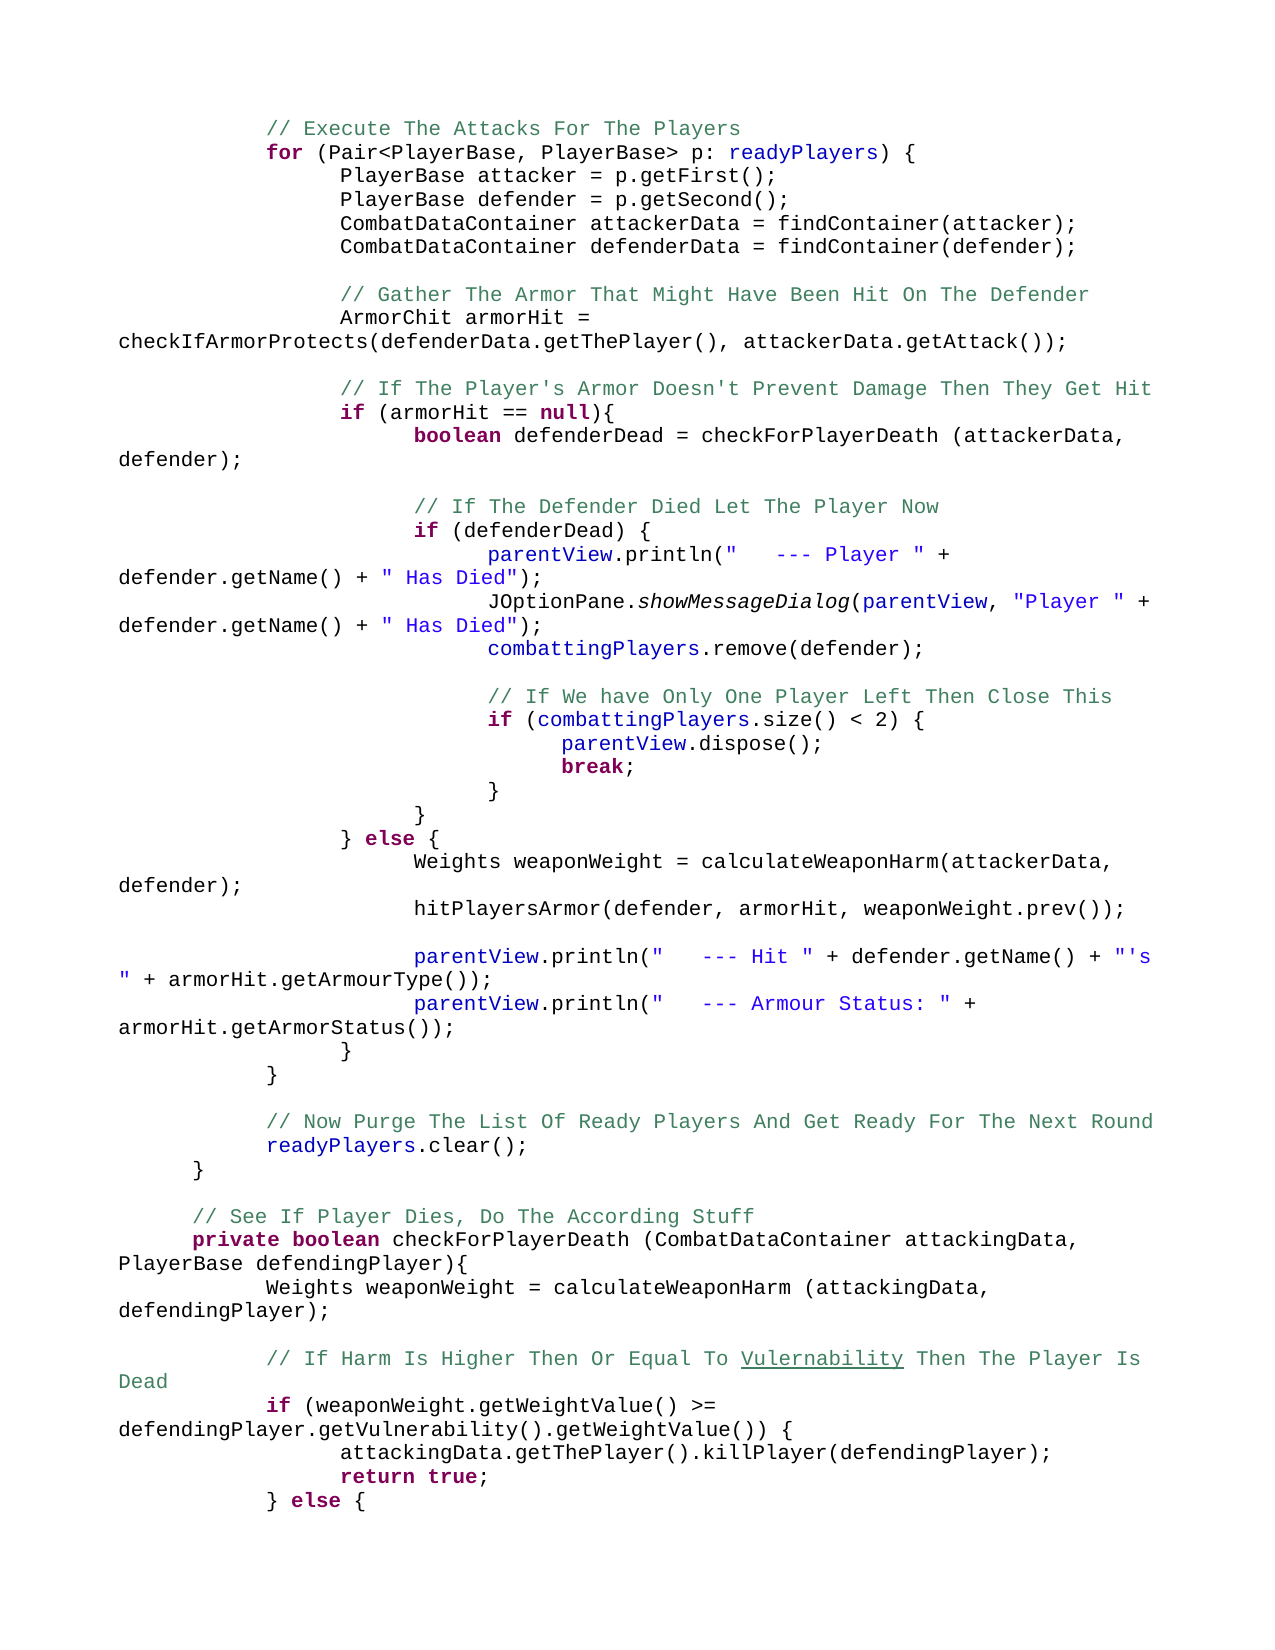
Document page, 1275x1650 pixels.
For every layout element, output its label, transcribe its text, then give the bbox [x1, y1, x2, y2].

text // Execute The Attacks For The Players [118, 118, 1157, 142]
text // If The Defender Died Let The Player Now [118, 496, 1157, 520]
text CombatDataContainer attackerData = findContainer(attacker); [118, 213, 1157, 236]
text CombatDataContainer defenderData = findContainer(defender); [118, 236, 1157, 260]
text parentView.println(" --- Hit " + defender.getName() + "'s " + armorHit.getArmourType()); [118, 946, 1157, 993]
text } [118, 1064, 1157, 1088]
text break; [118, 757, 1157, 780]
text parentView.println(" --- Player " + defender.getName() + " Has Died"); [118, 544, 1157, 591]
text } else { [118, 827, 1157, 851]
text readyPlayers.clear(); [118, 1135, 1157, 1158]
text if (defenderDead) { [118, 520, 1157, 544]
text private boolean checkForPlayerDeath (CombatDataContainer attackingData, PlayerBase defendingPlayer){ [118, 1229, 1157, 1277]
text } [118, 804, 1157, 827]
text // If Harm Is Higher Then Or Equal To Vulernability Then The Player Is Dead [118, 1348, 1157, 1395]
text } else { [118, 1489, 1157, 1513]
text Weights weaponWeight = calculateWeaponHarm (attackingData, defendingPlayer); [118, 1277, 1157, 1324]
text for (Pair<PlayerBase, PlayerBase> p: readyPlayers) { [118, 142, 1157, 165]
text if (combattingPlayers.size() < 2) { [118, 709, 1157, 733]
text parentView.println(" --- Armour Status: " + armorHit.getArmorStatus()); [118, 993, 1157, 1040]
text } [118, 1158, 1157, 1182]
text if (weaponWeight.getWeightValue() >= defendingPlayer.getVulnerability().getWeightValue()) { [118, 1395, 1157, 1442]
text // If The Player's Armor Doesn't Prevent Damage Then They Get Hit [118, 378, 1157, 402]
text attackingData.getThePlayer().killPlayer(defendingPlayer); [118, 1442, 1157, 1466]
text return true; [118, 1466, 1157, 1489]
text // See If Player Dies, Do The According Stuff [118, 1206, 1157, 1229]
text // If We have Only One Player Left Then Close This [118, 686, 1157, 709]
text combattingPlayers.remove(defender); [118, 638, 1157, 662]
text PlayerBase defender = p.getSecond(); [118, 189, 1157, 213]
text } [118, 1040, 1157, 1064]
text // Now Purge The List Of Ready Players And Get Ready For The Next Round [118, 1111, 1157, 1135]
text PlayerBase attacker = p.getFirst(); [118, 165, 1157, 189]
text hitPlayersArmor(defender, armorHit, weaponWeight.prev()); [118, 898, 1157, 922]
text Weights weaponWeight = calculateWeaponHarm(attackerData, defender); [118, 851, 1157, 898]
text parentView.dispose(); [118, 733, 1157, 757]
text } [118, 780, 1157, 804]
text if (armorHit == null){ [118, 402, 1157, 426]
text boolean defenderDead = checkForPlayerDeath (attackerData, defender); [118, 426, 1157, 473]
text // Gather The Armor That Might Have Been Hit On The Defender [118, 284, 1157, 307]
text ArmorChit armorHit = checkIfArmorProtects(defenderData.getThePlayer(), attackerData.getAttack()); [118, 307, 1157, 354]
text JOptionPane.showMessageDialog(parentView, "Player " + defender.getName() + " Has Died"); [118, 591, 1157, 638]
